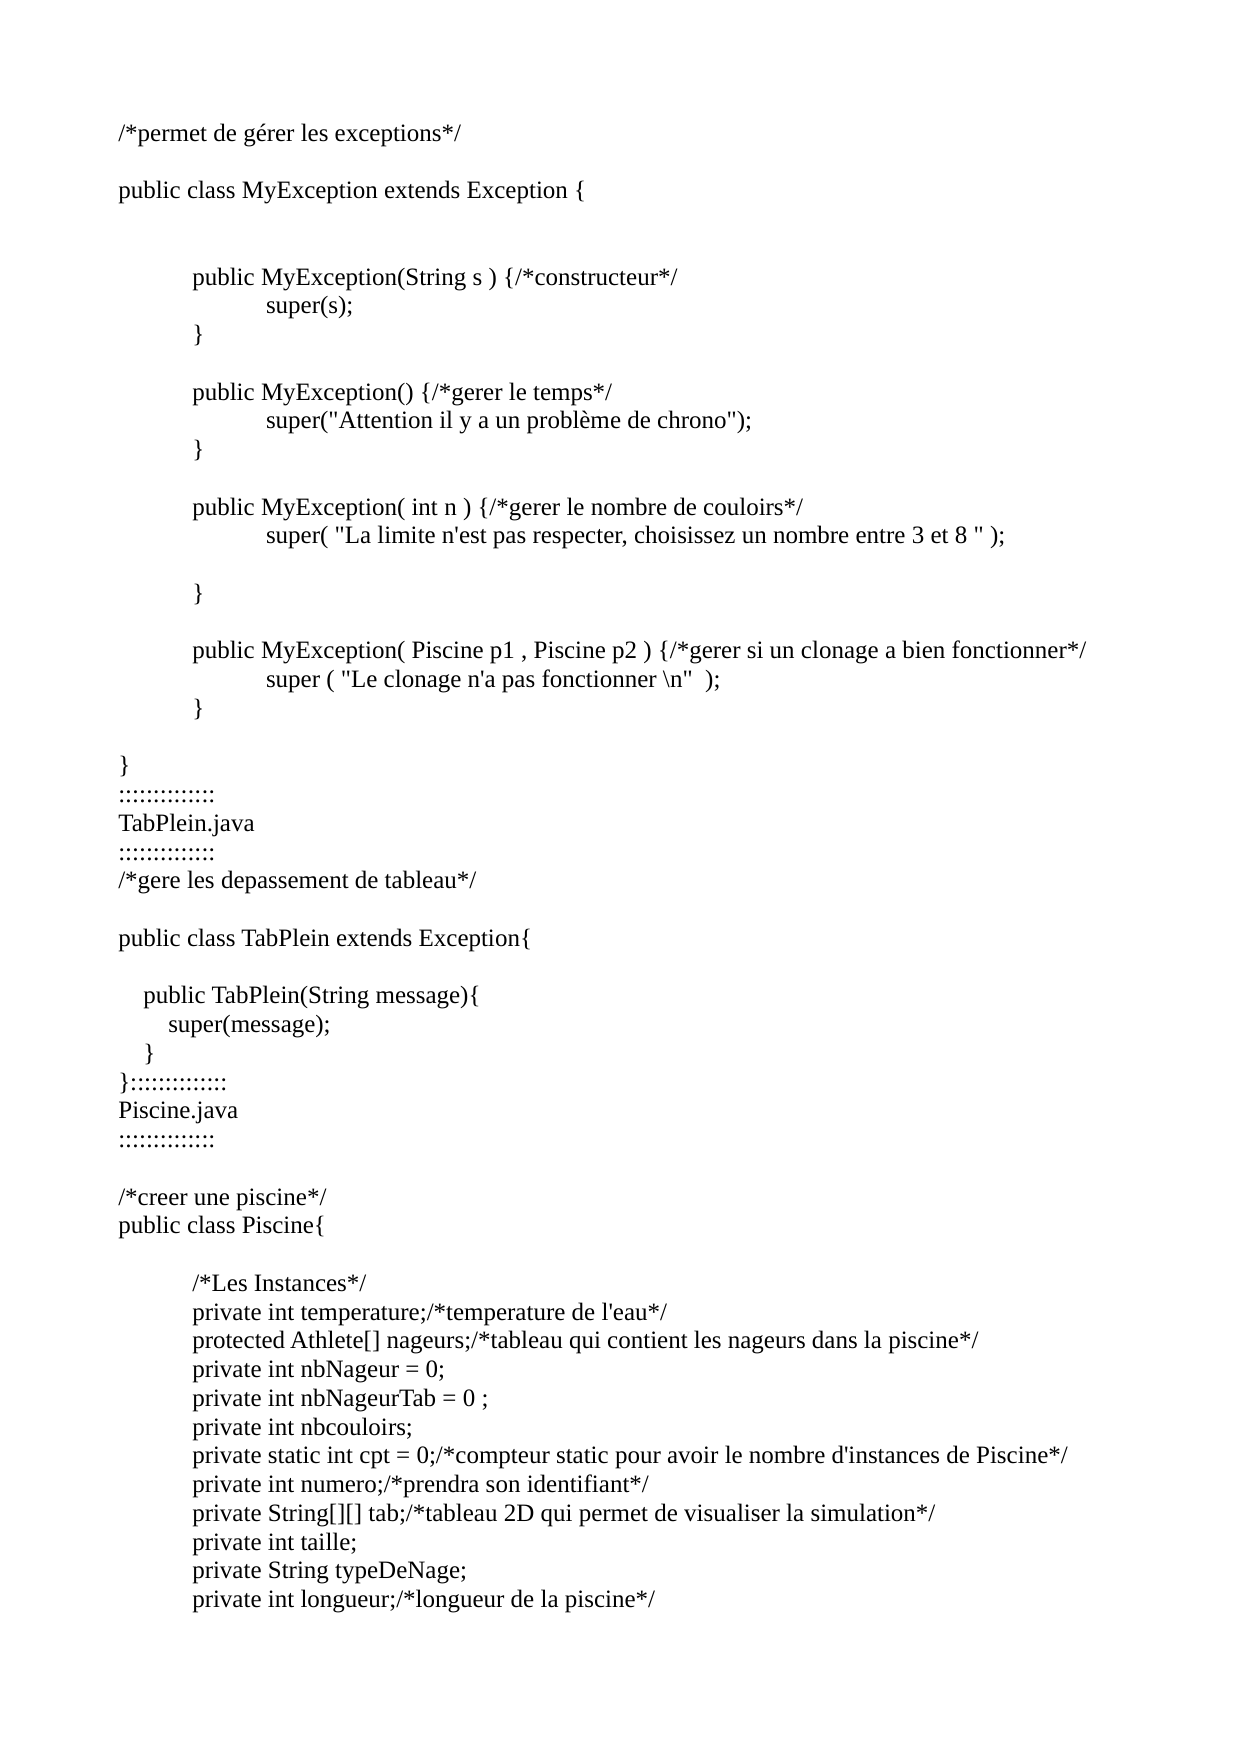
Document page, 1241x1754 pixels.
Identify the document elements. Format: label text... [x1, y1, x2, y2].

text public MyException( Piscine p1 , Piscine p2 ) {/*gerer si un clonage a bien fonctionner*/ [118, 636, 1122, 664]
text private String typeDeNage; [118, 1556, 1122, 1584]
text public MyException(String s ) {/*constructeur*/ [118, 262, 1122, 291]
text } [118, 578, 1122, 607]
text public class Piscine{ [118, 1211, 1122, 1239]
text private int nbNageurTab = 0 ; [118, 1383, 1122, 1412]
text Piscine.java [118, 1096, 1122, 1124]
text } [118, 434, 1122, 463]
text } [118, 693, 1122, 722]
text public class MyException extends Exception { [118, 176, 1122, 204]
text TabPlein.java [118, 808, 1122, 837]
text super ( "Le clonage n'a pas fonctionner \n" ); [118, 664, 1122, 693]
text }:::::::::::::: [118, 1067, 1122, 1096]
text } [118, 1038, 1122, 1067]
text private String[][] tab;/*tableau 2D qui permet de visualiser la simulation*/ [118, 1498, 1122, 1527]
text public TabPlein(String message){ [118, 981, 1122, 1009]
text protected Athlete[] nageurs;/*tableau qui contient les nageurs dans la piscine*/ [118, 1326, 1122, 1354]
text private int temperature;/*temperature de l'eau*/ [118, 1297, 1122, 1326]
text :::::::::::::: [118, 837, 1122, 866]
text /*gere les depassement de tableau*/ [118, 866, 1122, 894]
text :::::::::::::: [118, 779, 1122, 808]
text /*creer une piscine*/ [118, 1182, 1122, 1211]
text :::::::::::::: [118, 1124, 1122, 1153]
text private int taille; [118, 1527, 1122, 1556]
text } [118, 751, 1122, 779]
text private int nbNageur = 0; [118, 1354, 1122, 1383]
text private int longueur;/*longueur de la piscine*/ [118, 1584, 1122, 1613]
text super(s); [118, 291, 1122, 319]
text public class TabPlein extends Exception{ [118, 923, 1122, 952]
text /*permet de gérer les exceptions*/ [118, 118, 1122, 147]
text public MyException( int n ) {/*gerer le nombre de couloirs*/ [118, 492, 1122, 521]
text private int nbcouloirs; [118, 1412, 1122, 1441]
text } [118, 319, 1122, 348]
text private static int cpt = 0;/*compteur static pour avoir le nombre d'instances de Piscine*/ [118, 1441, 1122, 1469]
text super("Attention il y a un problème de chrono"); [118, 406, 1122, 434]
text public MyException() {/*gerer le temps*/ [118, 377, 1122, 406]
text super(message); [118, 1009, 1122, 1038]
text /*Les Instances*/ [118, 1268, 1122, 1297]
text private int numero;/*prendra son identifiant*/ [118, 1469, 1122, 1498]
text super( "La limite n'est pas respecter, choisissez un nombre entre 3 et 8 " ); [118, 521, 1122, 549]
